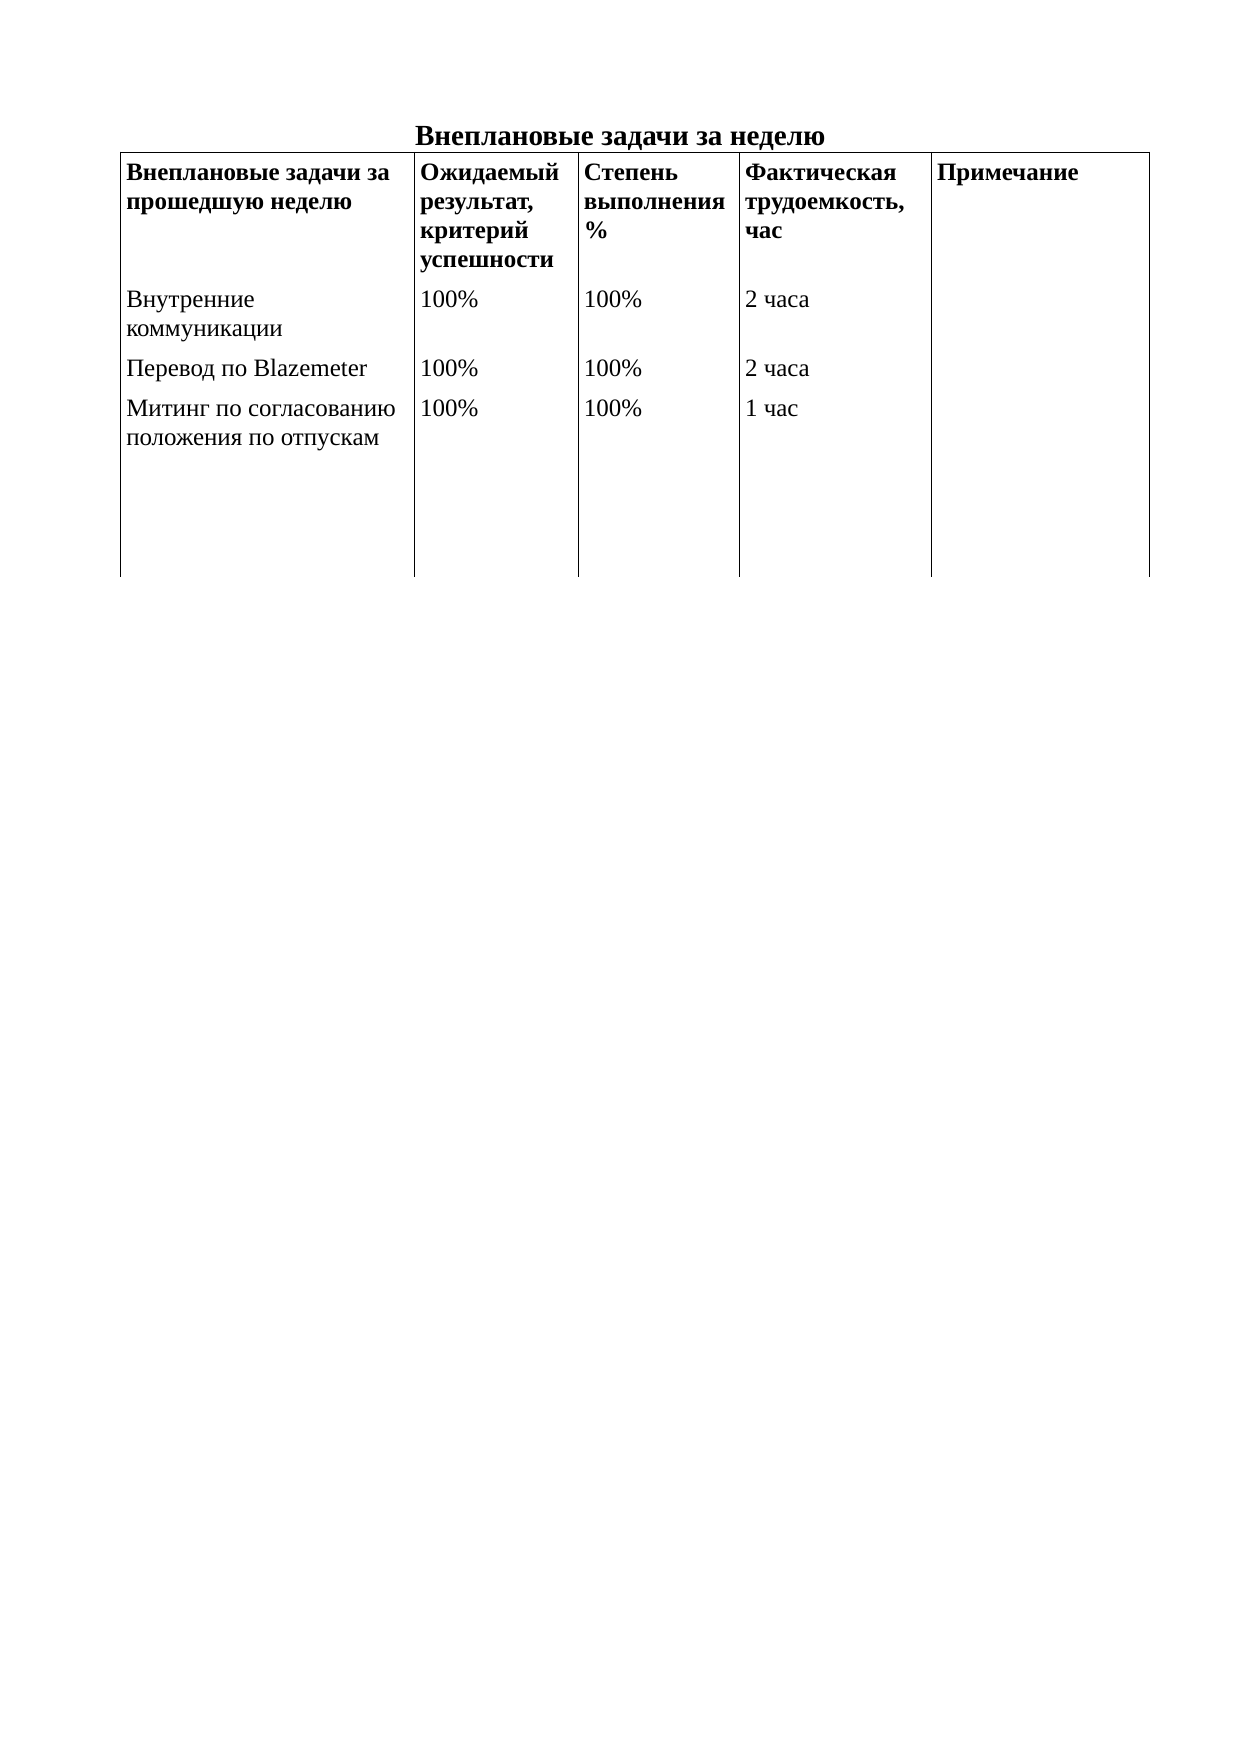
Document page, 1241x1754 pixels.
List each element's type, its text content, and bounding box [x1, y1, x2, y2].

table_cell Внутренние коммуникации [121, 278, 414, 347]
table_header Фактическая трудоемкость, час [740, 153, 931, 278]
table_cell 100% [579, 347, 739, 387]
table_cell 100% [579, 388, 739, 456]
table_header Ожидаемый результат, критерий успешности [415, 153, 578, 278]
text Внеплановые задачи за неделю [118, 118, 1122, 152]
table_cell 100% [415, 347, 578, 387]
table_header Примечание [932, 153, 1149, 278]
table_cell [740, 497, 931, 537]
table_cell 2 часа [740, 347, 931, 387]
table_cell [932, 497, 1149, 537]
table_cell [932, 456, 1149, 497]
table_cell 2 часа [740, 278, 931, 347]
table_cell [121, 456, 414, 497]
table_cell 100% [415, 278, 578, 347]
table_cell [415, 537, 578, 577]
table_header Внеплановые задачи за прошедшую неделю [121, 153, 414, 278]
table_cell [415, 497, 578, 537]
table_cell 100% [579, 278, 739, 347]
table_cell [740, 456, 931, 497]
table_cell 1 час [740, 388, 931, 456]
table_cell [932, 278, 1149, 347]
table_cell [579, 537, 739, 577]
table_cell [932, 347, 1149, 387]
table_cell [740, 537, 931, 577]
table_cell [415, 456, 578, 497]
table_cell [121, 537, 414, 577]
table_cell [932, 537, 1149, 577]
table_cell [579, 497, 739, 537]
table_cell Митинг по согласованию положения по отпускам [121, 388, 414, 456]
table_cell [579, 456, 739, 497]
table_cell 100% [415, 388, 578, 456]
table_cell [932, 388, 1149, 456]
table_header Степень выполнения % [579, 153, 739, 278]
table_cell [121, 497, 414, 537]
table_cell Перевод по Blazemeter [121, 347, 414, 387]
